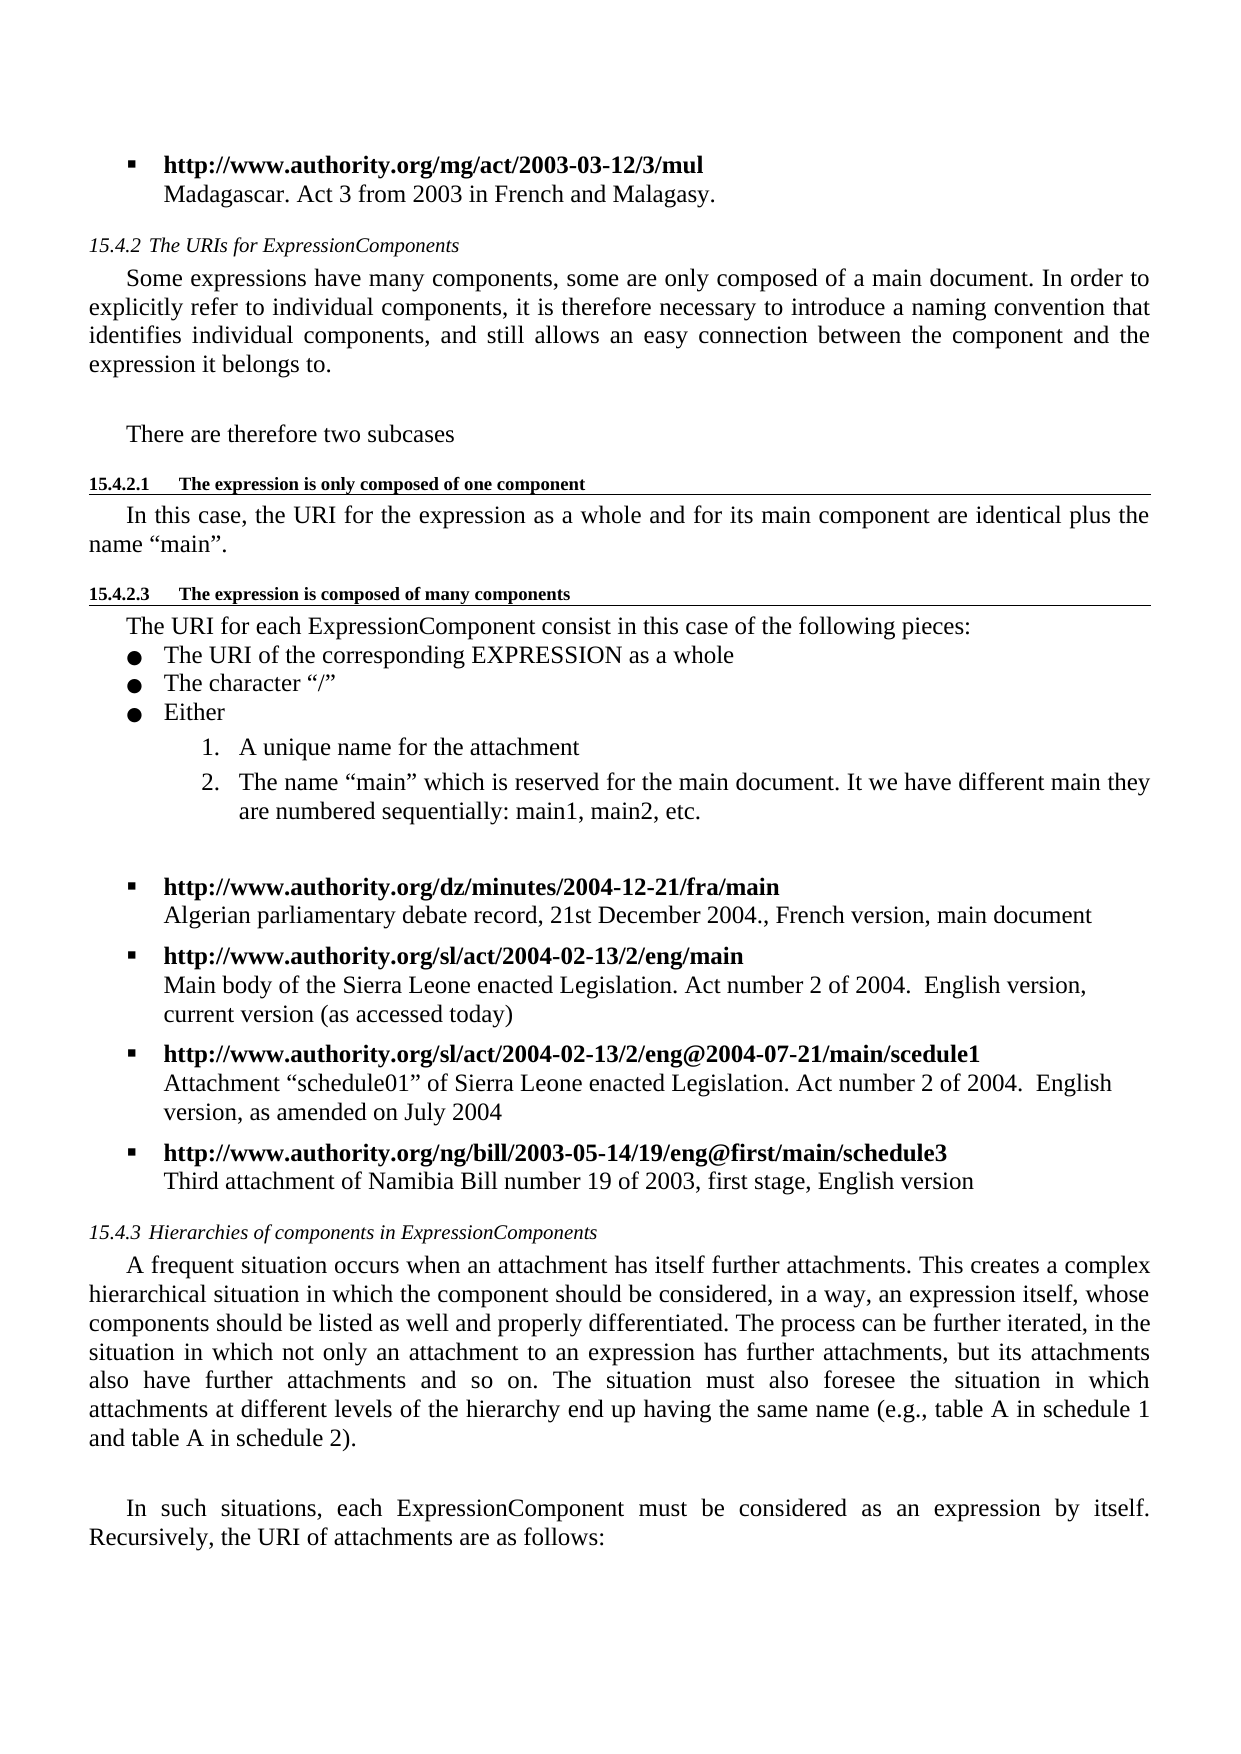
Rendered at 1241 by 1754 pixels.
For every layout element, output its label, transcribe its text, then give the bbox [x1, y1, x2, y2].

list http://www.authority.org/sl/act/2004-02-13/2/eng/main Main body of the Sierra Leone enacted Legislation. Act number 2 of 2004. English version, current version (as accessed today) [126, 941, 1151, 1027]
list http://www.authority.org/mg/act/2003-03-12/3/mul Madagascar. Act 3 from 2003 in French and Malagasy. [126, 150, 1151, 207]
list The URI of the corresponding EXPRESSION as a whole [126, 640, 1151, 668]
text Some expressions have many components, some are only composed of a main document. In order to explicitly refer to individual components, it is therefore necessary to introduce a naming convention that identifies individual components, and still allows an easy connection between the component and the expression it belongs to. [89, 263, 1151, 378]
list http://www.authority.org/ng/bill/2003-05-14/19/eng@first/main/schedule3 Third attachment of Namibia Bill number 19 of 2003, first stage, English version [126, 1138, 1151, 1195]
list Either [126, 697, 1151, 726]
list http://www.authority.org/sl/act/2004-02-13/2/eng@2004-07-21/main/scedule1 Attachment “schedule01” of Sierra Leone enacted Legislation. Act number 2 of 2004. English version, as amended on July 2004 [126, 1039, 1151, 1126]
subtitle Hierarchies of components in ExpressionComponents [89, 1220, 1151, 1244]
text There are therefore two subcases [89, 419, 1151, 448]
text The URI for each ExpressionComponent consist in this case of the following pieces: [89, 611, 1151, 640]
text A frequent situation occurs when an attachment has itself further attachments. This creates a complex hierarchical situation in which the component should be considered, in a way, an expression itself, whose components should be listed as well and properly differentiated. The process can be further iterated, in the situation in which not only an attachment to an expression has further attachments, but its attachments also have further attachments and so on. The situation must also foresee the situation in which attachments at different levels of the hierarchy end up having the same name (e.g., table A in schedule 1 and table A in schedule 2). [89, 1250, 1151, 1452]
text In such situations, each ExpressionComponent must be considered as an expression by itself. Recursively, the URI of attachments are as follows: [89, 1493, 1151, 1550]
list The character “/” [126, 668, 1151, 697]
subtitle The expression is composed of many components [89, 583, 1151, 605]
subtitle The expression is only composed of one component [89, 473, 1151, 494]
text 2. The name “main” which is reserved for the main document. It we have different main they are numbered sequentially: main1, main2, etc. [201, 767, 1151, 825]
text In this case, the URI for the expression as a whole and for its main component are identical plus the name “main”. [89, 501, 1151, 558]
list http://www.authority.org/dz/minutes/2004-12-21/fra/main Algerian parliamentary debate record, 21st December 2004., French version, main document [126, 872, 1151, 929]
subtitle The URIs for ExpressionComponents [89, 232, 1151, 257]
text 1. A unique name for the attachment [201, 732, 1151, 761]
